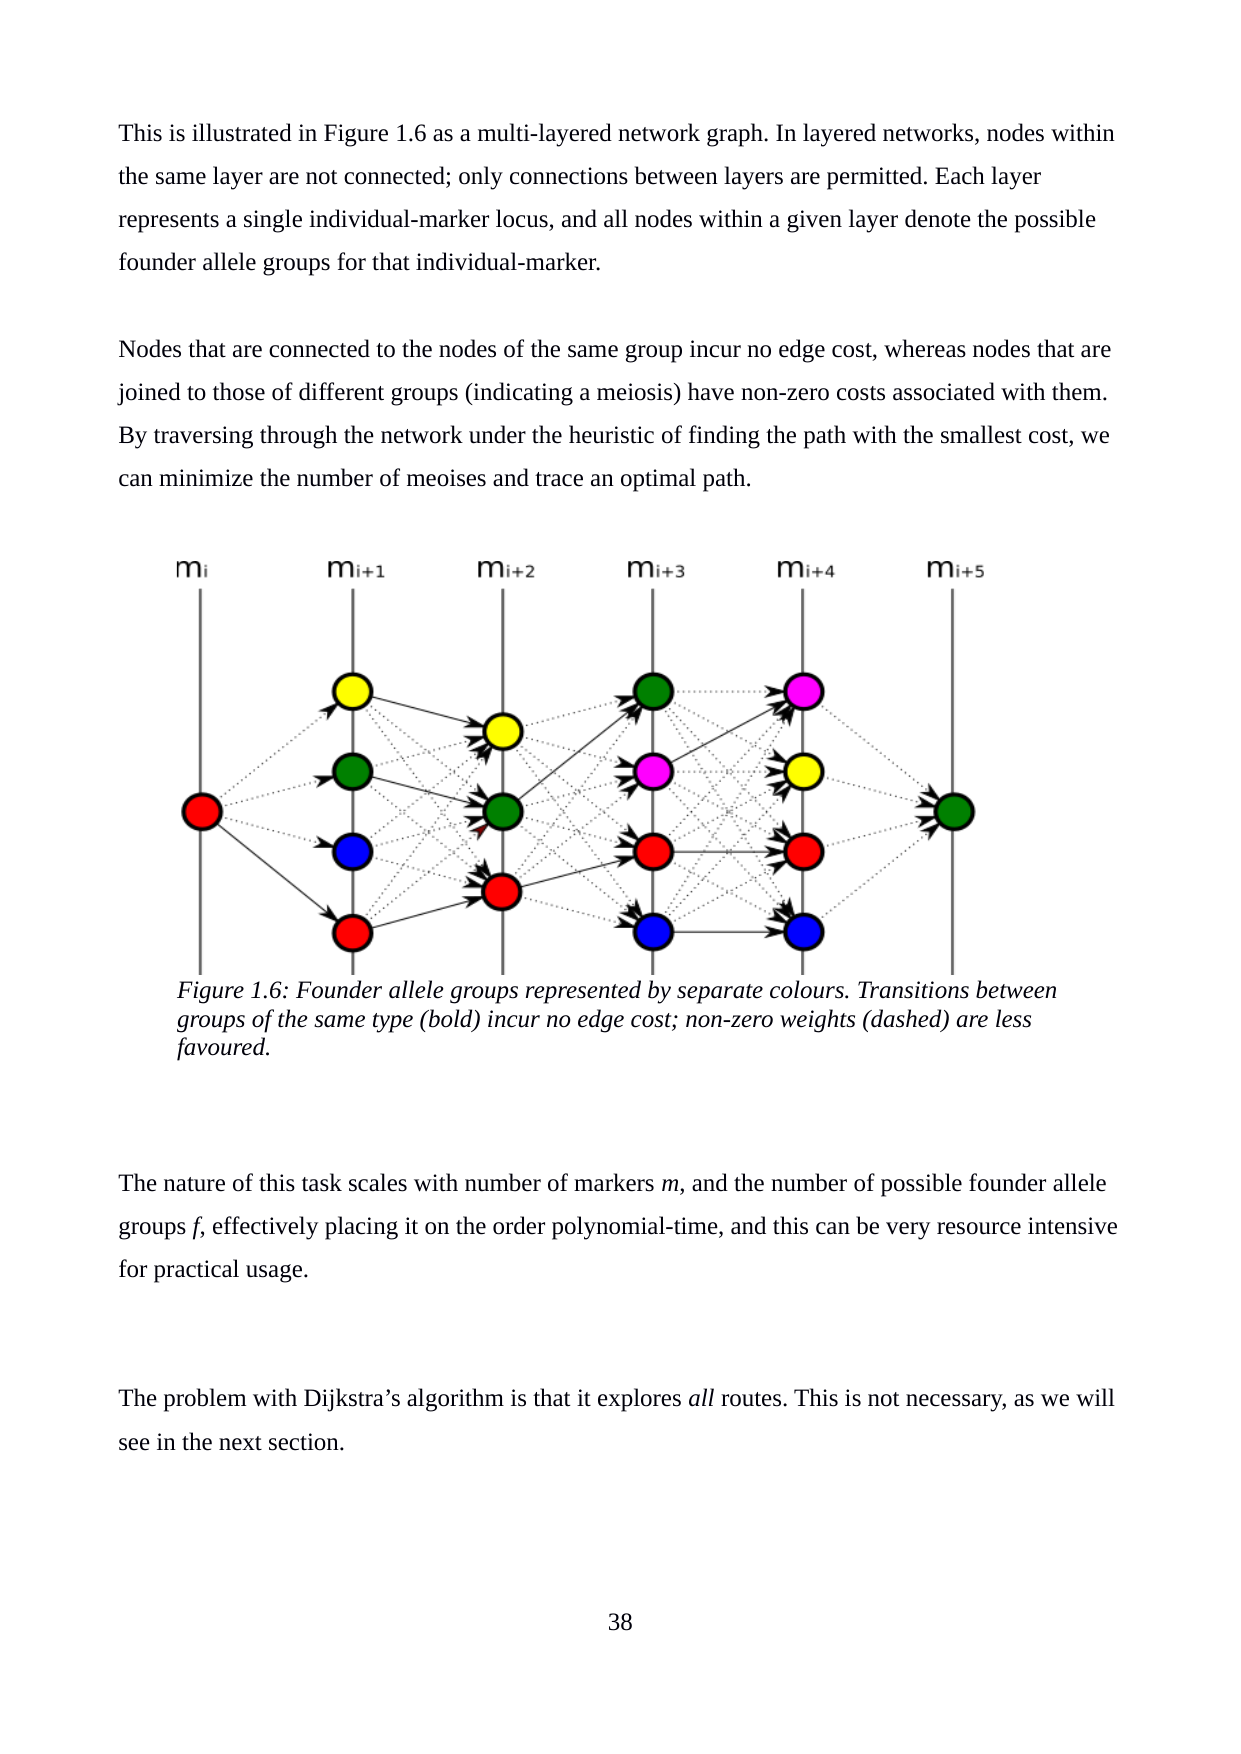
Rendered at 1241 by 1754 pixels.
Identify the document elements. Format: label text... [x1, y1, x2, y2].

text Nodes that are connected to the nodes of the same group incur no edge cost, whereas nodes that are joined to those of different groups (indicating a meiosis) have non-zero costs associated with them. By traversing through the network under the heuristic of finding the path with the smallest cost, we can minimize the number of meoises and trace an optimal path. [118, 334, 1122, 492]
text The problem with Dijkstra’s algorithm is that it explores all routes. This is not necessary, as we will see in the next section. [118, 1383, 1122, 1455]
text Figure 1.6: Founder allele groups represented by separate colours. Transitions between groups of the same type (bold) incur no edge cost; non-zero weights (dashed) are less favoured. [177, 562, 1063, 1061]
text This is illustrated in Figure 1.6 as a multi-layered network graph. In layered networks, nodes within the same layer are not connected; only connections between layers are permitted. Each layer represents a single individual-marker locus, and all nodes within a given layer denote the possible founder allele groups for that individual-marker. [118, 118, 1122, 276]
text The nature of this task scales with number of markers m, and the number of possible founder allele groups f, effectively placing it on the order polynomial-time, and this can be very resource intensive for practical usage. [118, 1168, 1122, 1283]
picture [176, 561, 984, 975]
